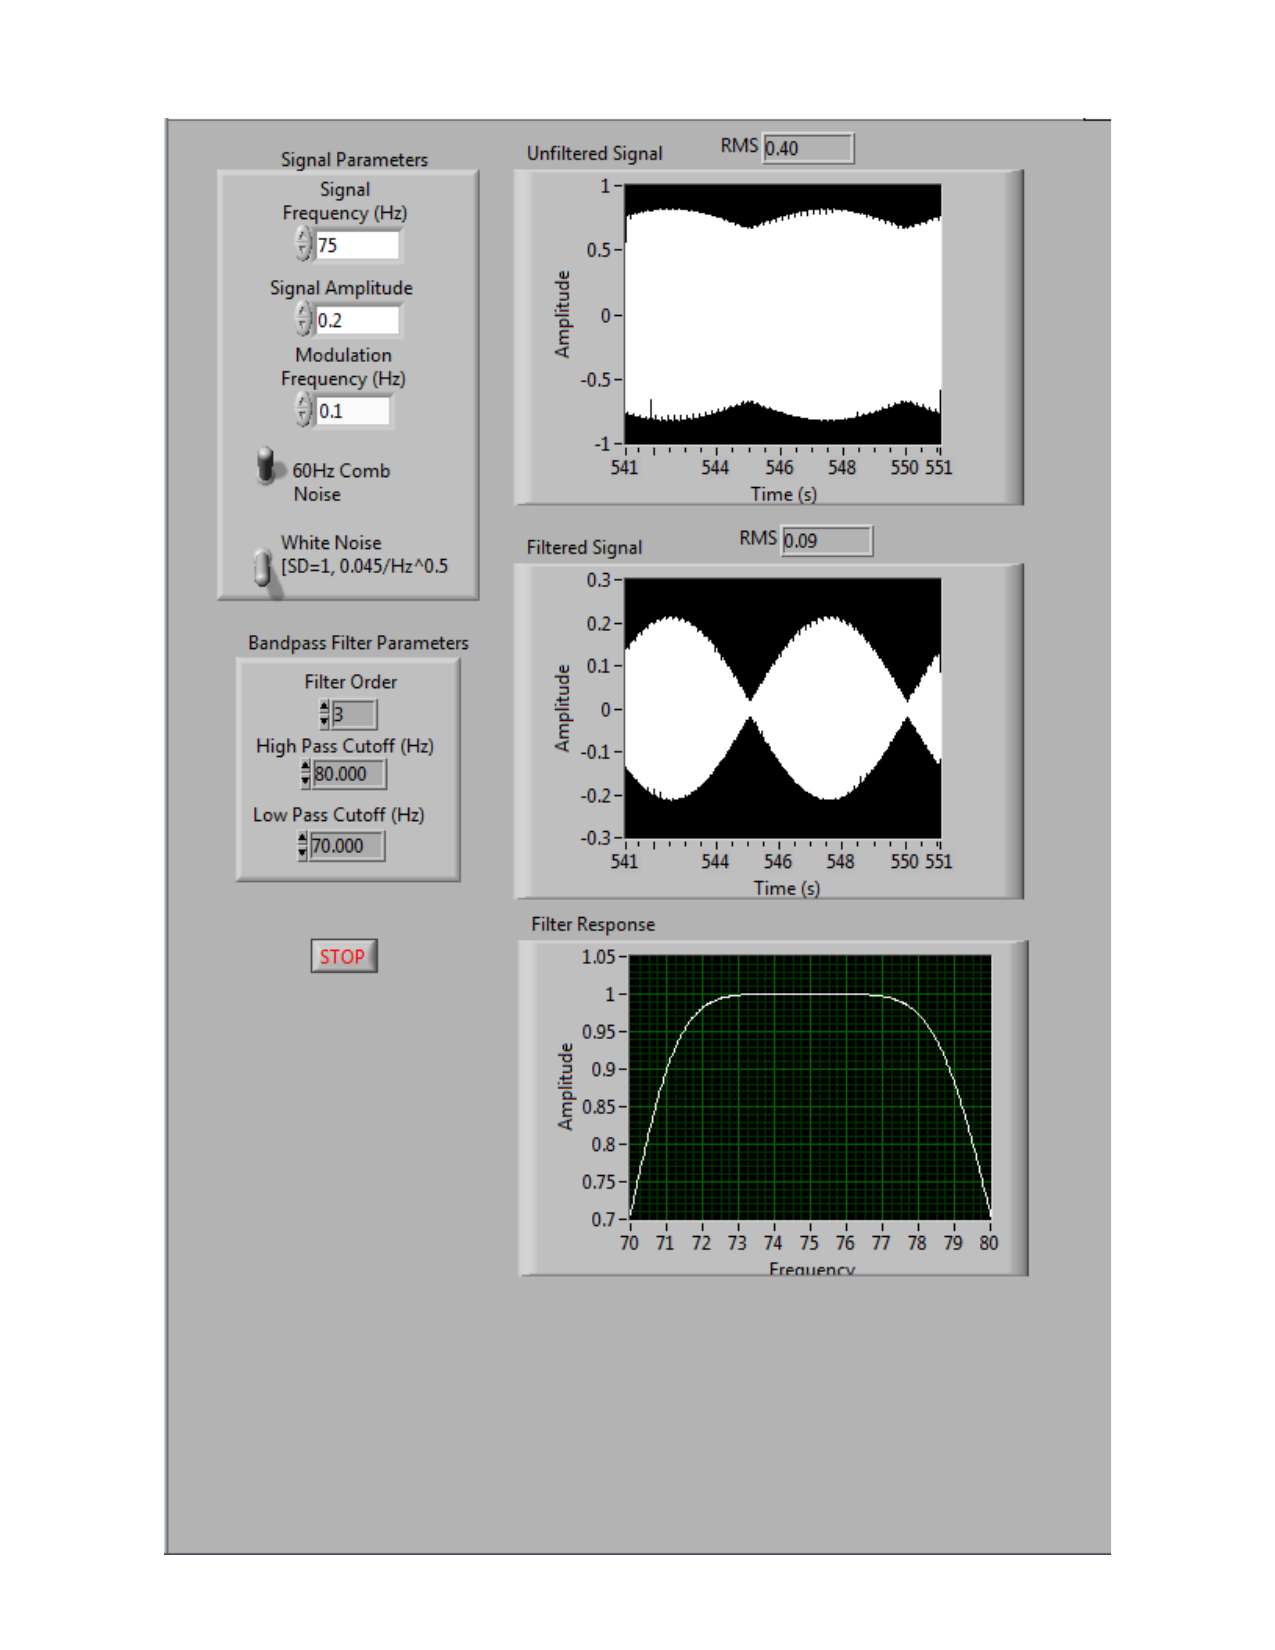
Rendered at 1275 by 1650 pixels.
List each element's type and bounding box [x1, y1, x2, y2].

picture [164, 118, 1112, 1555]
